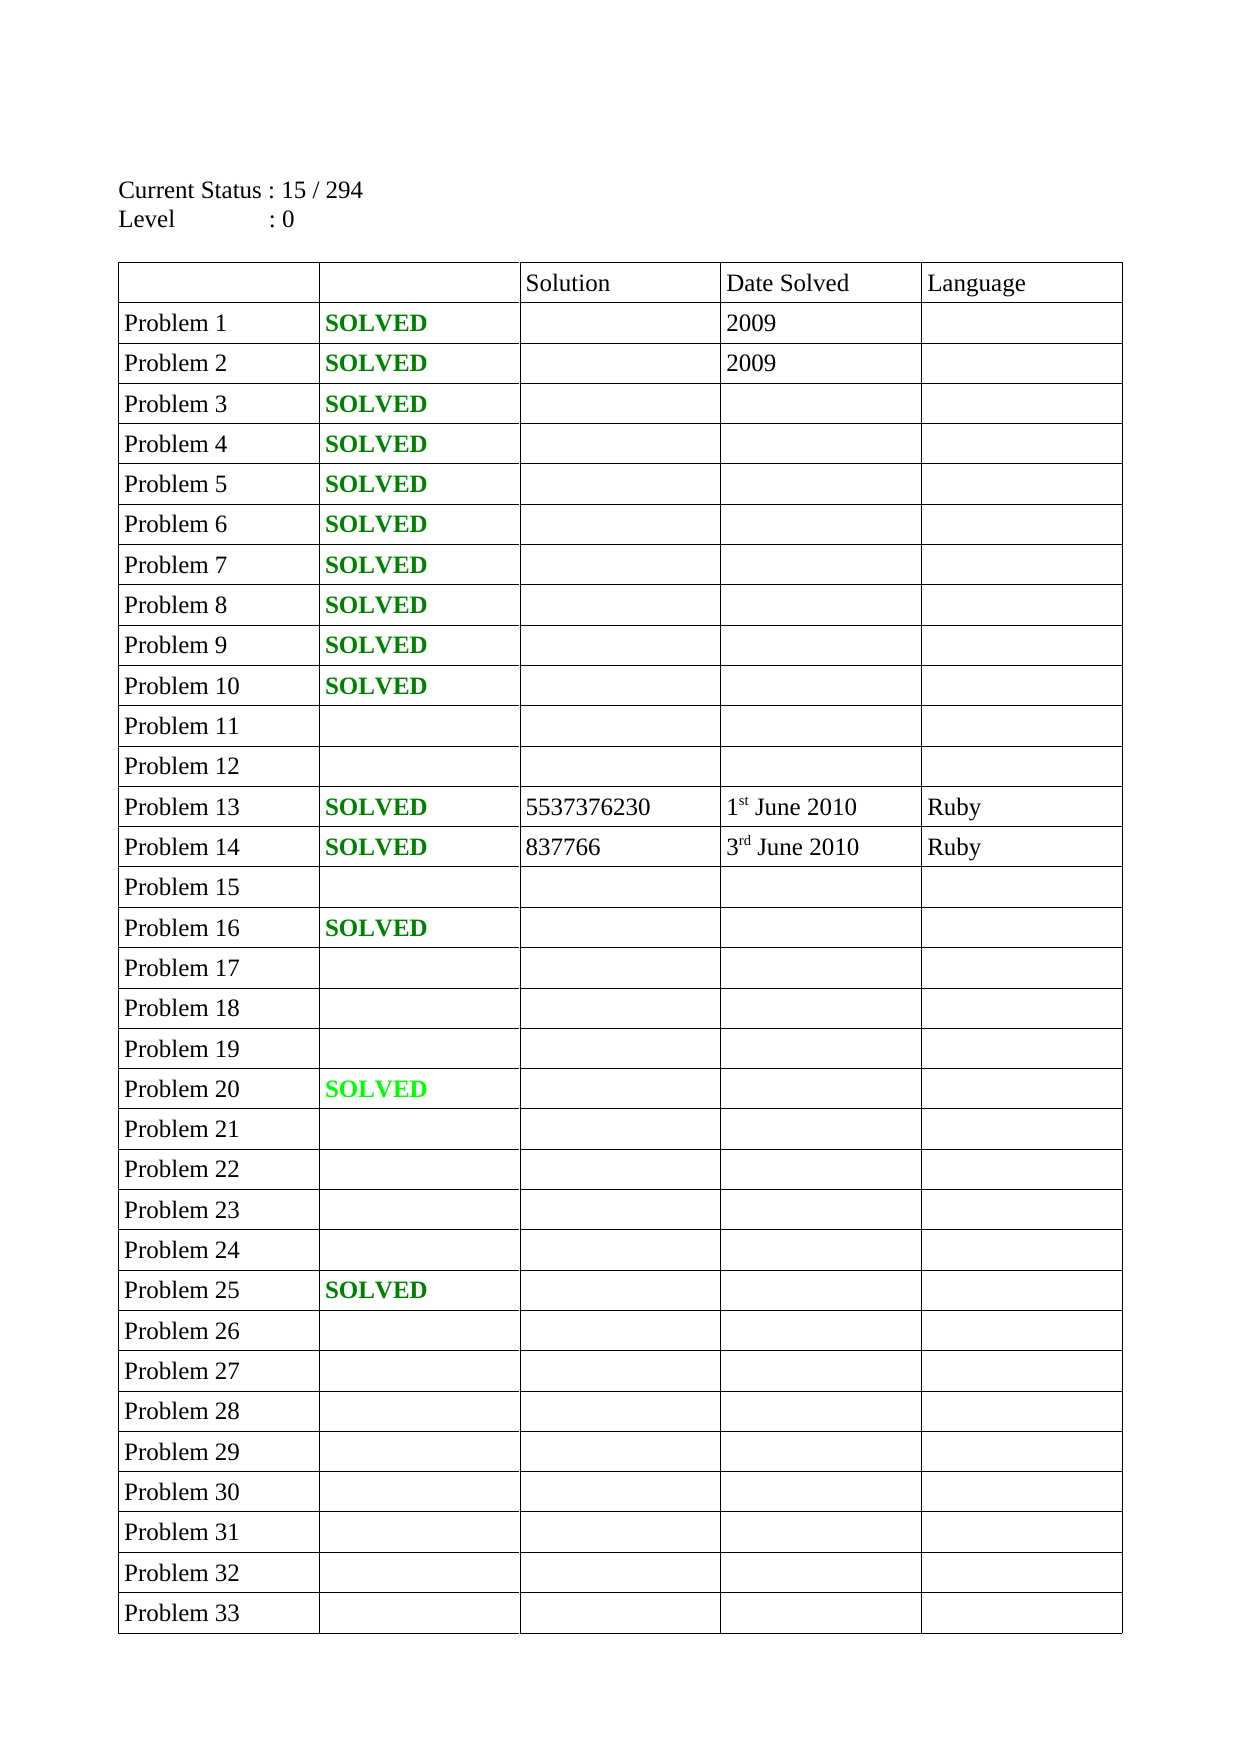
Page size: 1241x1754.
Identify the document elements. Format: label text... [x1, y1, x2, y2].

table_cell Problem 28 [119, 1392, 319, 1431]
table_cell [721, 706, 921, 746]
table_cell Problem 17 [119, 948, 319, 988]
table_cell [721, 1553, 921, 1592]
table_cell [721, 867, 921, 907]
table_cell [320, 1553, 519, 1592]
table_cell [521, 1230, 720, 1270]
table_cell [721, 1109, 921, 1149]
table_cell Ruby [922, 787, 1122, 826]
table_cell Problem 22 [119, 1150, 319, 1189]
table_cell Problem 16 [119, 908, 319, 947]
table_cell [320, 1392, 519, 1431]
text Level : 0 [118, 204, 1122, 233]
table_cell [721, 424, 921, 463]
table_cell [922, 666, 1122, 705]
table_cell Problem 10 [119, 666, 319, 705]
table_cell Problem 26 [119, 1311, 319, 1350]
table_cell [521, 384, 720, 423]
table_cell Ruby [922, 827, 1122, 866]
table_cell [721, 1029, 921, 1068]
table_cell [922, 1271, 1122, 1310]
table_header Solution [521, 263, 720, 302]
table_cell Problem 7 [119, 545, 319, 584]
table_cell [721, 948, 921, 988]
table_cell [521, 908, 720, 947]
table_cell [721, 464, 921, 504]
table_cell [521, 1069, 720, 1108]
text Current Status : 15 / 294 [118, 176, 1122, 204]
table_cell [922, 989, 1122, 1028]
table_cell Problem 8 [119, 585, 319, 625]
table_cell [320, 1432, 519, 1471]
table_cell [922, 505, 1122, 544]
table_cell SOLVED [320, 626, 519, 665]
table_cell [521, 1351, 720, 1391]
table_cell 3rd June 2010 [721, 827, 921, 866]
table_cell 5537376230 [521, 787, 720, 826]
table_cell [721, 545, 921, 584]
table_cell [922, 344, 1122, 383]
table_cell [721, 505, 921, 544]
table_cell Problem 11 [119, 706, 319, 746]
table_cell [922, 1593, 1122, 1633]
table_cell Problem 32 [119, 1553, 319, 1592]
table_cell [521, 1392, 720, 1431]
table_cell [521, 706, 720, 746]
table_cell [521, 989, 720, 1028]
table_cell [922, 908, 1122, 947]
table_cell [721, 666, 921, 705]
table_cell [922, 1351, 1122, 1391]
table_cell [721, 1271, 921, 1310]
table_cell [320, 1109, 519, 1149]
table_cell [521, 424, 720, 463]
table_cell [721, 384, 921, 423]
table_cell [922, 1311, 1122, 1350]
table_cell SOLVED [320, 424, 519, 463]
table_cell Problem 6 [119, 505, 319, 544]
table_cell [922, 464, 1122, 504]
table_cell [521, 1150, 720, 1189]
table_cell [521, 1512, 720, 1552]
table_cell [521, 585, 720, 625]
table_cell [320, 1190, 519, 1229]
table_cell SOLVED [320, 666, 519, 705]
table_cell [721, 1593, 921, 1633]
table_cell [721, 908, 921, 947]
table_cell [521, 747, 720, 786]
table_cell [721, 1472, 921, 1511]
table_cell SOLVED [320, 908, 519, 947]
table_cell [922, 706, 1122, 746]
table_cell [521, 1593, 720, 1633]
table_cell [922, 545, 1122, 584]
table_cell SOLVED [320, 344, 519, 383]
table_cell Problem 31 [119, 1512, 319, 1552]
table_cell [922, 747, 1122, 786]
table_cell [320, 948, 519, 988]
table_cell [320, 1593, 519, 1633]
table_cell Problem 15 [119, 867, 319, 907]
table_cell 2009 [721, 344, 921, 383]
table_cell SOLVED [320, 505, 519, 544]
table_cell Problem 23 [119, 1190, 319, 1229]
table_cell [521, 948, 720, 988]
table_cell SOLVED [320, 303, 519, 343]
table_cell [320, 1472, 519, 1511]
table_cell [521, 626, 720, 665]
table_cell [521, 1109, 720, 1149]
table_cell Problem 27 [119, 1351, 319, 1391]
table_cell SOLVED [320, 787, 519, 826]
table_cell [521, 1311, 720, 1350]
table_cell Problem 21 [119, 1109, 319, 1149]
table_cell [521, 1472, 720, 1511]
table_cell [721, 1392, 921, 1431]
table_cell Problem 9 [119, 626, 319, 665]
table_cell [922, 1190, 1122, 1229]
table_cell [721, 747, 921, 786]
table_cell [721, 1351, 921, 1391]
table_cell [521, 666, 720, 705]
table_cell [922, 867, 1122, 907]
table_cell Problem 5 [119, 464, 319, 504]
table_cell [320, 1351, 519, 1391]
table_cell [721, 989, 921, 1028]
table_cell [721, 626, 921, 665]
table_cell [721, 1190, 921, 1229]
table_cell SOLVED [320, 1271, 519, 1310]
table_cell [922, 1109, 1122, 1149]
table_cell SOLVED [320, 464, 519, 504]
table_cell Problem 4 [119, 424, 319, 463]
table_cell [721, 1069, 921, 1108]
table_cell [922, 303, 1122, 343]
table_cell [922, 1230, 1122, 1270]
table_header [119, 263, 319, 302]
table_cell [721, 1311, 921, 1350]
table_cell [521, 1029, 720, 1068]
table_cell Problem 30 [119, 1472, 319, 1511]
table_cell [922, 626, 1122, 665]
table_cell Problem 14 [119, 827, 319, 866]
table_cell Problem 29 [119, 1432, 319, 1471]
table_cell [922, 1150, 1122, 1189]
table_cell [521, 303, 720, 343]
table_cell [922, 585, 1122, 625]
table_cell SOLVED [320, 585, 519, 625]
table_cell 837766 [521, 827, 720, 866]
table_cell [521, 1553, 720, 1592]
table_cell SOLVED [320, 545, 519, 584]
table_cell 1st June 2010 [721, 787, 921, 826]
table_cell [320, 989, 519, 1028]
table_cell [320, 1311, 519, 1350]
table_cell [521, 1432, 720, 1471]
table_cell [521, 344, 720, 383]
table_cell [922, 384, 1122, 423]
table_cell [721, 1512, 921, 1552]
table_cell [922, 1472, 1122, 1511]
table_cell Problem 20 [119, 1069, 319, 1108]
table_cell [320, 747, 519, 786]
table_cell [721, 585, 921, 625]
table_cell [922, 1553, 1122, 1592]
table_cell Problem 3 [119, 384, 319, 423]
table_cell [521, 1271, 720, 1310]
table_cell [721, 1230, 921, 1270]
table_cell SOLVED [320, 384, 519, 423]
table_cell Problem 2 [119, 344, 319, 383]
table_cell [521, 545, 720, 584]
table_cell [922, 1029, 1122, 1068]
table_cell [521, 505, 720, 544]
table_cell [922, 948, 1122, 988]
table_cell [320, 1512, 519, 1552]
table_cell Problem 12 [119, 747, 319, 786]
table_cell [922, 1432, 1122, 1471]
table_cell 2009 [721, 303, 921, 343]
table_cell [521, 464, 720, 504]
table_cell Problem 18 [119, 989, 319, 1028]
table_cell Problem 25 [119, 1271, 319, 1310]
table_cell [320, 1150, 519, 1189]
table_cell [320, 867, 519, 907]
table_cell Problem 33 [119, 1593, 319, 1633]
table_cell Problem 1 [119, 303, 319, 343]
table_cell [922, 424, 1122, 463]
table_cell Problem 19 [119, 1029, 319, 1068]
table_cell SOLVED [320, 1069, 519, 1108]
table_cell [320, 1029, 519, 1068]
table_cell Problem 24 [119, 1230, 319, 1270]
table_cell [521, 867, 720, 907]
table_cell [721, 1432, 921, 1471]
table_cell [922, 1512, 1122, 1552]
table_header [320, 263, 519, 302]
table_header Language [922, 263, 1122, 302]
table_cell [721, 1150, 921, 1189]
table_cell Problem 13 [119, 787, 319, 826]
table_cell [922, 1392, 1122, 1431]
table_cell SOLVED [320, 827, 519, 866]
table_header Date Solved [721, 263, 921, 302]
table_cell [922, 1069, 1122, 1108]
table_cell [521, 1190, 720, 1229]
table_cell [320, 706, 519, 746]
table_cell [320, 1230, 519, 1270]
